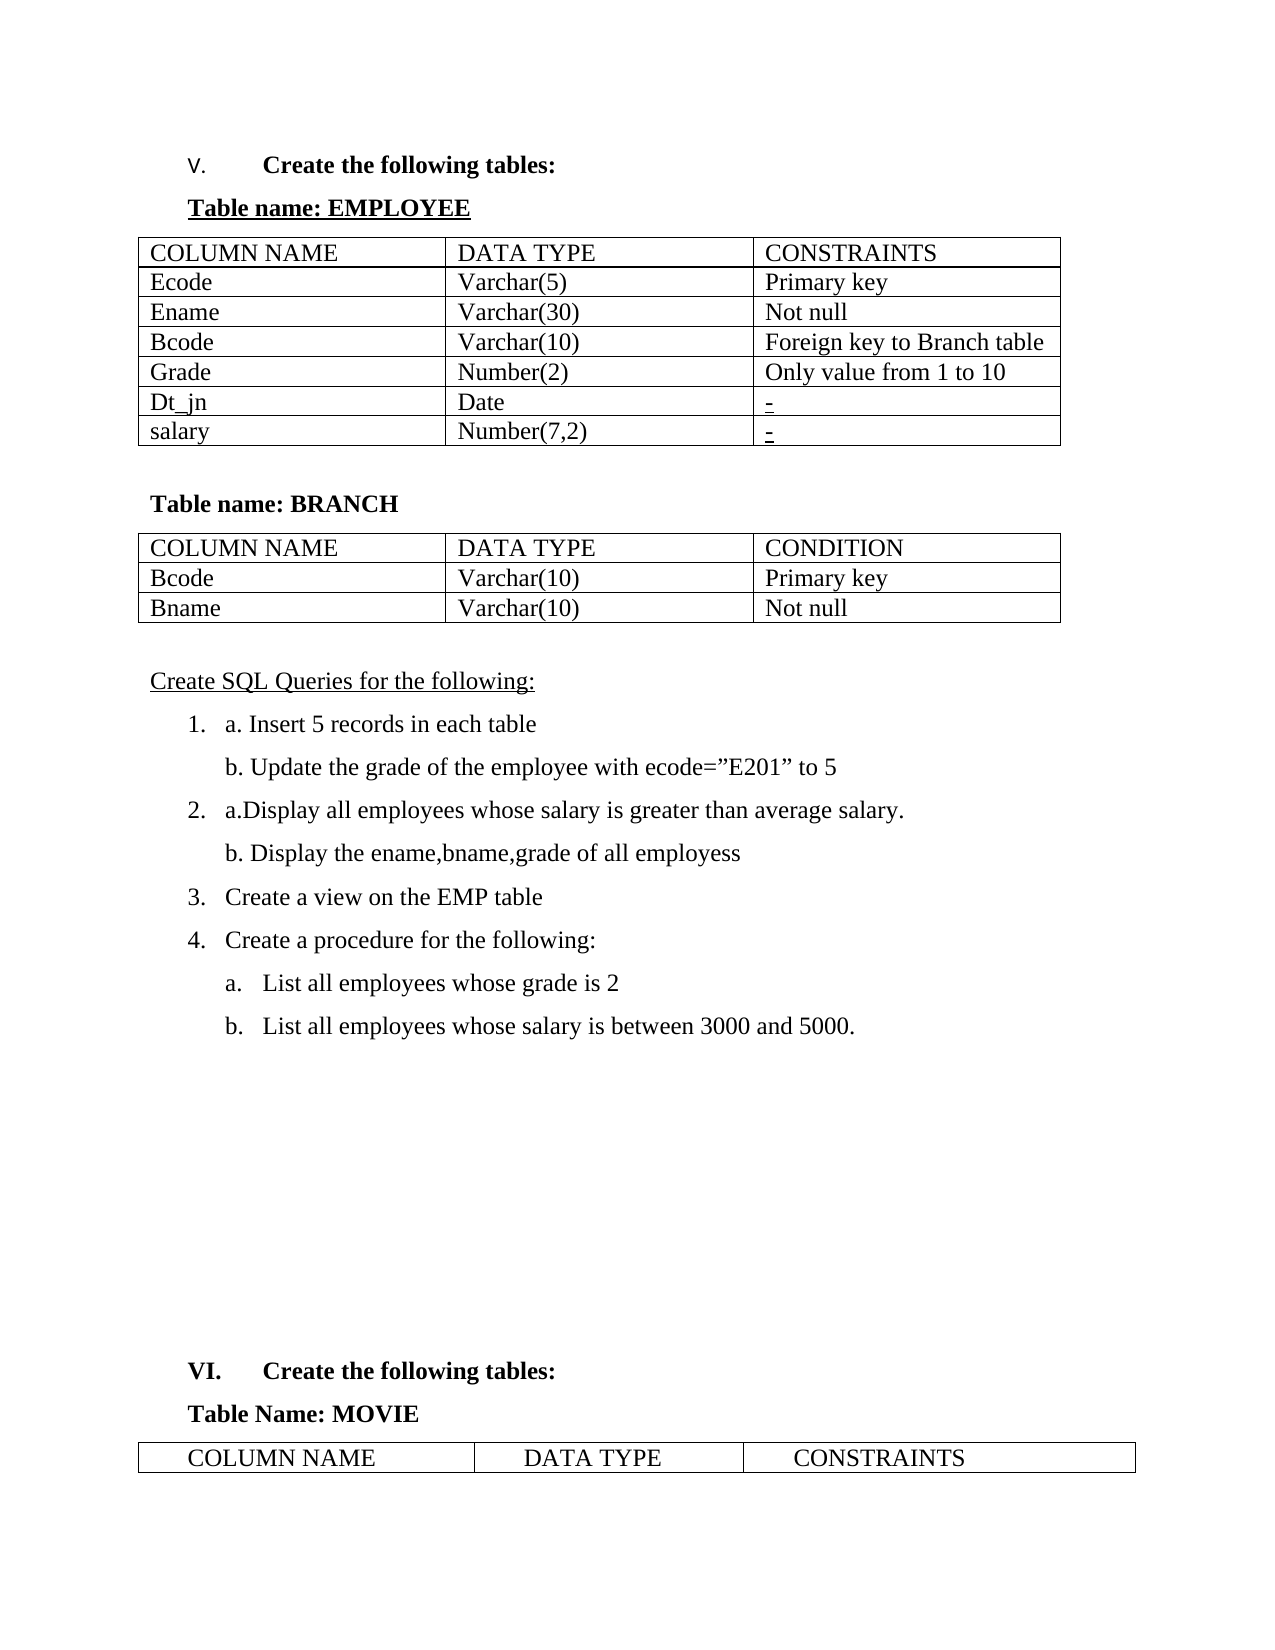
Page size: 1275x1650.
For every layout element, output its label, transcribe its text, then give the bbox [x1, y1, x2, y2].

text Create SQL Queries for the following: [150, 666, 1125, 695]
list List all employees whose salary is between 3000 and 5000. [225, 1011, 1125, 1040]
table_cell Primary key [754, 563, 1060, 592]
table_header COLUMN NAME [139, 238, 445, 266]
table_header CONDITION [754, 534, 1060, 562]
table_cell Ename [139, 297, 445, 326]
text b. Update the grade of the employee with ecode=”E201” to 5 [225, 752, 1125, 781]
text Table name: EMPLOYEE [187, 193, 1125, 222]
table_cell Number(2) [446, 357, 753, 386]
text Table Name: MOVIE [187, 1399, 1125, 1428]
table_header COLUMN NAME [139, 1443, 474, 1472]
table_cell Bcode [139, 327, 445, 356]
table_cell Varchar(5) [446, 268, 753, 296]
table_cell Bcode [139, 563, 445, 592]
table_cell Foreign key to Branch table [754, 327, 1060, 356]
text b. Display the ename,bname,grade of all employess [225, 838, 1125, 867]
table_cell Not null [754, 593, 1060, 622]
table_cell Only value from 1 to 10 [754, 357, 1060, 386]
list Create the following tables: [187, 150, 1125, 179]
list List all employees whose grade is 2 [225, 968, 1125, 997]
table_cell Varchar(10) [446, 327, 753, 356]
table_header CONSTRAINTS [754, 238, 1060, 266]
table_cell Ecode [139, 268, 445, 296]
table_cell Bname [139, 593, 445, 622]
list Create a procedure for the following: [187, 925, 1125, 953]
list Create the following tables: [187, 1356, 1125, 1385]
table_cell Number(7,2) [446, 416, 753, 445]
list a.Display all employees whose salary is greater than average salary. [187, 795, 1125, 824]
table_header CONSTRAINTS [744, 1443, 1135, 1472]
table_header DATA TYPE [475, 1443, 743, 1472]
table_cell Dt_jn [139, 387, 445, 415]
table_cell Varchar(10) [446, 563, 753, 592]
table_cell - [754, 416, 1060, 445]
table_cell Date [446, 387, 753, 415]
table_cell Varchar(10) [446, 593, 753, 622]
list a. Insert 5 records in each table [187, 709, 1125, 738]
table_header DATA TYPE [446, 534, 753, 562]
table_cell Varchar(30) [446, 297, 753, 326]
table_cell Not null [754, 297, 1060, 326]
list Create a view on the EMP table [187, 882, 1125, 910]
table_cell Primary key [754, 268, 1060, 296]
table_cell - [754, 387, 1060, 415]
text Table name: BRANCH [150, 489, 1125, 518]
table_cell salary [139, 416, 445, 445]
table_header COLUMN NAME [139, 534, 445, 562]
table_cell Grade [139, 357, 445, 386]
table_header DATA TYPE [446, 238, 753, 266]
